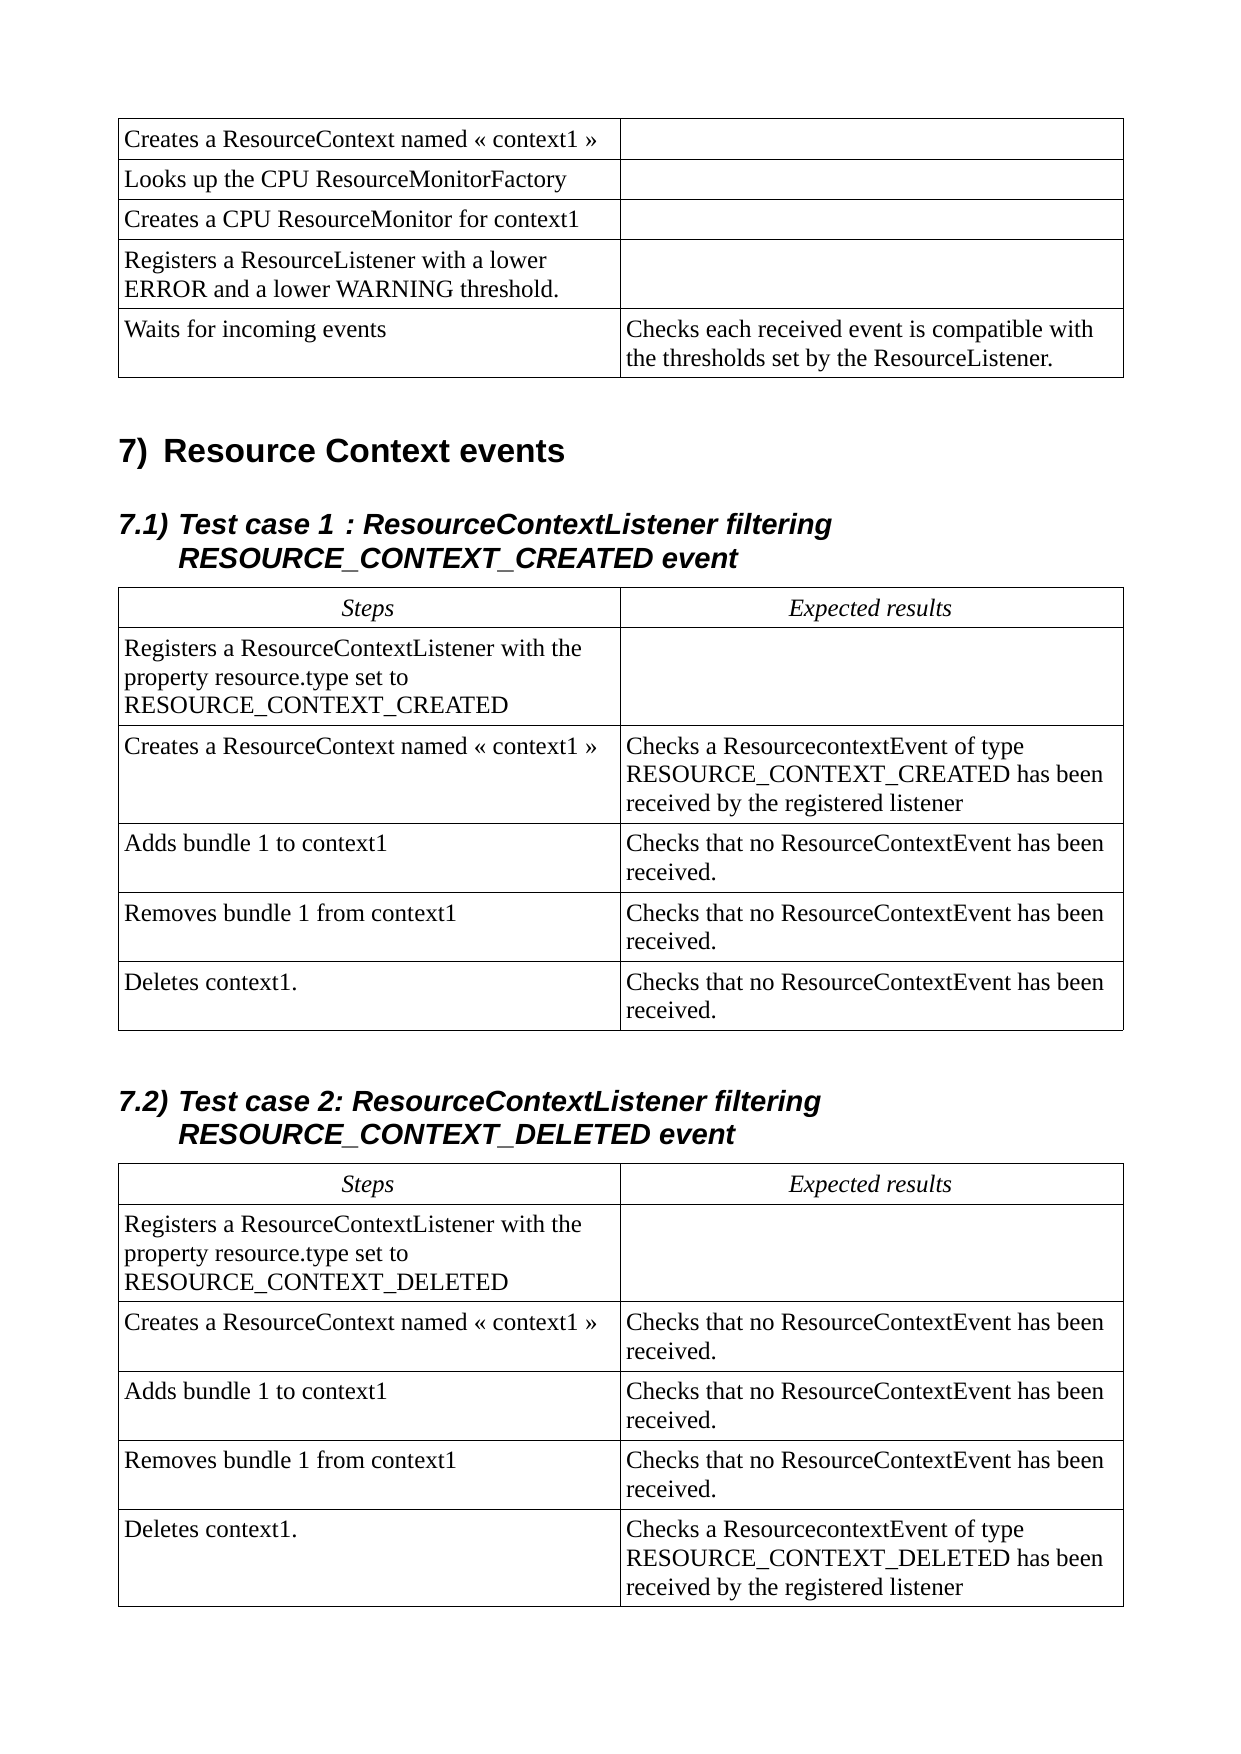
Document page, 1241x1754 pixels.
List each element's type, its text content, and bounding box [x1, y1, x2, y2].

table_cell Checks a ResourcecontextEvent of type RESOURCE_CONTEXT_CREATED has been received by the registered listener [621, 726, 1123, 823]
table_cell Registers a ResourceContextListener with the property resource.type set to RESOURCE_CONTEXT_DELETED [119, 1205, 620, 1301]
table_cell [621, 240, 1123, 308]
table_cell Creates a CPU ResourceMonitor for context1 [119, 200, 620, 239]
table_cell [621, 628, 1123, 725]
table_cell Creates a ResourceContext named « context1 » [119, 1302, 620, 1371]
table_cell [621, 119, 1123, 158]
table_cell Removes bundle 1 from context1 [119, 1441, 620, 1509]
table_cell Checks that no ResourceContextEvent has been received. [621, 893, 1123, 961]
subtitle Test case 2: ResourceContextListener filtering RESOURCE_CONTEXT_DELETED event [118, 1084, 1122, 1151]
table_cell Looks up the CPU ResourceMonitorFactory [119, 160, 620, 199]
table_header Steps [119, 1164, 620, 1204]
table_cell Checks that no ResourceContextEvent has been received. [621, 1372, 1123, 1439]
table_cell [621, 200, 1123, 239]
table_cell Registers a ResourceContextListener with the property resource.type set to RESOURCE_CONTEXT_CREATED [119, 628, 620, 725]
table_header Expected results [621, 1164, 1123, 1204]
table_cell [621, 1205, 1123, 1301]
table_cell Creates a ResourceContext named « context1 » [119, 119, 620, 158]
table_cell Adds bundle 1 to context1 [119, 1372, 620, 1439]
table_cell [621, 160, 1123, 199]
table_cell Checks that no ResourceContextEvent has been received. [621, 824, 1123, 892]
table_cell Waits for incoming events [119, 309, 620, 377]
subtitle Test case 1 : ResourceContextListener filtering RESOURCE_CONTEXT_CREATED event [118, 507, 1122, 574]
table_cell Checks that no ResourceContextEvent has been received. [621, 962, 1123, 1030]
table_cell Checks a ResourcecontextEvent of type RESOURCE_CONTEXT_DELETED has been received by the registered listener [621, 1510, 1123, 1606]
table_cell Registers a ResourceListener with a lower ERROR and a lower WARNING threshold. [119, 240, 620, 308]
table_cell Checks that no ResourceContextEvent has been received. [621, 1441, 1123, 1509]
table_cell Removes bundle 1 from context1 [119, 893, 620, 961]
table_cell Checks each received event is compatible with the thresholds set by the ResourceListener. [621, 309, 1123, 377]
table_cell Adds bundle 1 to context1 [119, 824, 620, 892]
table_header Expected results [621, 588, 1123, 627]
table_cell Creates a ResourceContext named « context1 » [119, 726, 620, 823]
subtitle Resource Context events [118, 431, 1122, 470]
table_cell Deletes context1. [119, 1510, 620, 1606]
table_cell Deletes context1. [119, 962, 620, 1030]
table_header Steps [119, 588, 620, 627]
table_cell Checks that no ResourceContextEvent has been received. [621, 1302, 1123, 1371]
